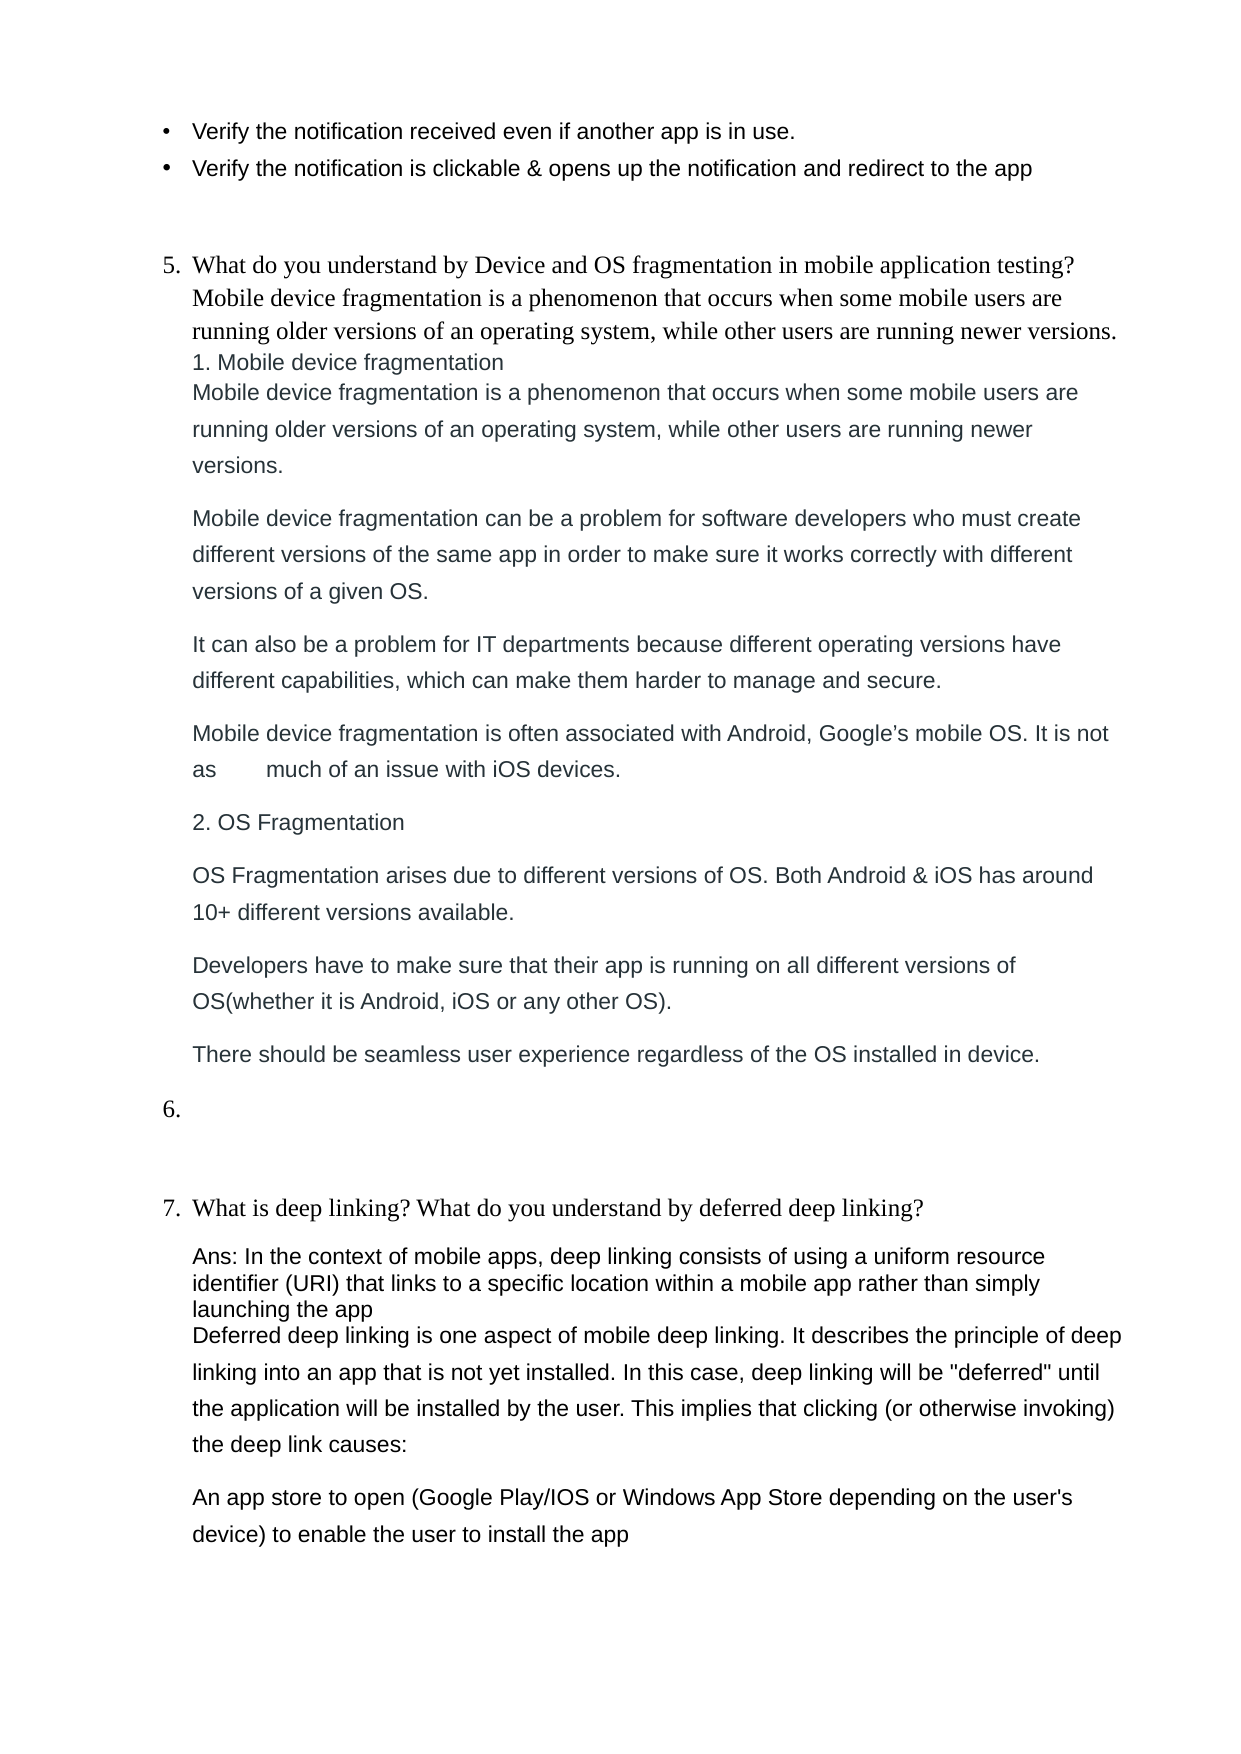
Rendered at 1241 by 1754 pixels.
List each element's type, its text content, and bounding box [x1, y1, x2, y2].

list Verify the notification received even if another app is in use. [162, 118, 1122, 144]
text An app store to open (Google Play/IOS or Windows App Store depending on the user's device) to enable the user to install the app [118, 1484, 1122, 1547]
list Verify the notification is clickable & opens up the notification and redirect to the app [162, 154, 1122, 181]
text Mobile device fragmentation can be a problem for software developers who must create different versions of the same app in order to make sure it works correctly with different versions of a given OS. [118, 505, 1122, 604]
list What do you understand by Device and OS fragmentation in mobile application testing? [162, 250, 1122, 279]
list What is deep linking? What do you understand by deferred deep linking? [162, 1193, 1122, 1222]
text Mobile device fragmentation is a phenomenon that occurs when some mobile users are running older versions of an operating system, while other users are running newer versions. [118, 379, 1122, 478]
text 2. OS Fragmentation [118, 809, 1122, 836]
text Deferred deep linking is one aspect of mobile deep linking. It describes the principle of deep linking into an app that is not yet installed. In this case, deep linking will be "deferred" until the application will be installed by the user. This implies that clicking (or otherwise invoking) the deep link causes: [118, 1322, 1122, 1458]
text Developers have to make sure that their app is running on all different versions of OS(whether it is Android, iOS or any other OS). [118, 952, 1122, 1014]
text Mobile device fragmentation is often associated with Android, Google’s mobile OS. It is not as much of an issue with iOS devices. [118, 720, 1122, 783]
list 1. Mobile device fragmentation [162, 349, 1122, 375]
text Ans: In the context of mobile apps, deep linking consists of using a uniform resource identifier (URI) that links to a specific location within a mobile app rather than simply launching the app [118, 1241, 1122, 1322]
text OS Fragmentation arises due to different versions of OS. Both Android & iOS has around 10+ different versions available. [118, 862, 1122, 925]
list Mobile device fragmentation is a phenomenon that occurs when some mobile users are running older versions of an operating system, while other users are running newer versions. [162, 283, 1122, 345]
text It can also be a problem for IT departments because different operating versions have different capabilities, which can make them harder to manage and secure. [118, 631, 1122, 693]
text There should be seamless user experience regardless of the OS installed in device. [118, 1041, 1122, 1067]
